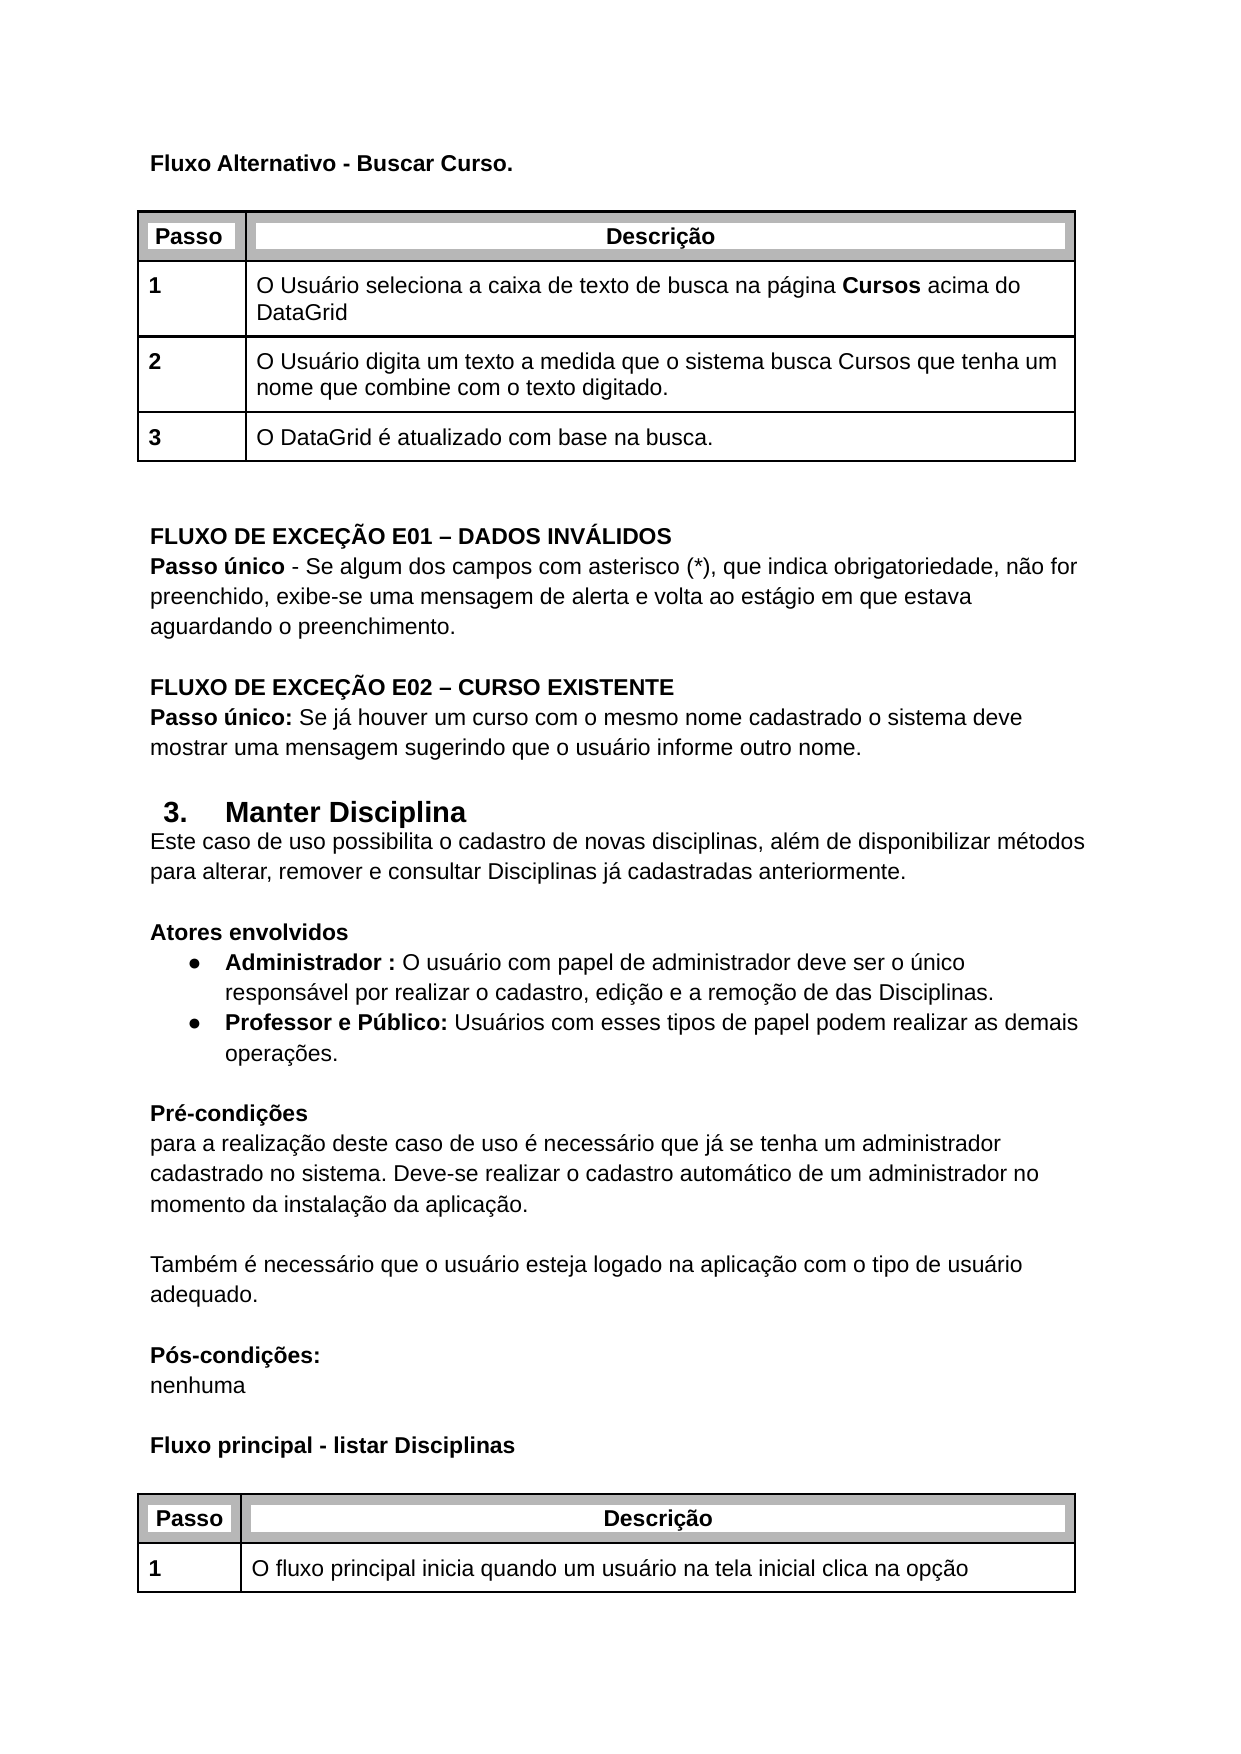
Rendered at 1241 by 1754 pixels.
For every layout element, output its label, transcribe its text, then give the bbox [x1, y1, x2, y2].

text Pré-condições [150, 1100, 1090, 1126]
table_cell 2 [139, 338, 245, 411]
table_header Passo [139, 1495, 240, 1542]
subtitle Manter Disciplina [187, 794, 1090, 828]
text Fluxo principal - listar Disciplinas [150, 1432, 1090, 1459]
text Passo único: Se já houver um curso com o mesmo nome cadastrado o sistema deve mostrar uma mensagem sugerindo que o usuário informe outro nome. [150, 704, 1090, 761]
list Administrador : O usuário com papel de administrador deve ser o único responsável por realizar o cadastro, edição e a remoção de das Disciplinas. [187, 949, 1090, 1006]
table_cell O DataGrid é atualizado com base na busca. [247, 413, 1074, 460]
text Este caso de uso possibilita o cadastro de novas disciplinas, além de disponibilizar métodos para alterar, remover e consultar Disciplinas já cadastradas anteriormente. [150, 828, 1090, 885]
table_header Descrição [242, 1495, 1074, 1542]
text Também é necessário que o usuário esteja logado na aplicação com o tipo de usuário adequado. [150, 1251, 1090, 1308]
text Pós-condições: [150, 1342, 1090, 1368]
table_header Descrição [247, 213, 1074, 260]
text para a realização deste caso de uso é necessário que já se tenha um administrador cadastrado no sistema. Deve-se realizar o cadastro automático de um administrador no momento da instalação da aplicação. [150, 1130, 1090, 1217]
table_cell 1 [139, 262, 245, 335]
text FLUXO DE EXCEÇÃO E01 – DADOS INVÁLIDOS [150, 523, 1090, 549]
table_cell O fluxo principal inicia quando um usuário na tela inicial clica na opção [242, 1544, 1074, 1591]
list Professor e Público: Usuários com esses tipos de papel podem realizar as demais operações. [187, 1009, 1090, 1066]
table_cell 3 [139, 413, 245, 460]
text Fluxo Alternativo - Buscar Curso. [150, 150, 1090, 176]
table_cell O Usuário seleciona a caixa de texto de busca na página Cursos acima do DataGrid [247, 262, 1074, 335]
text Atores envolvidos [150, 919, 1090, 945]
table_cell O Usuário digita um texto a medida que o sistema busca Cursos que tenha um nome que combine com o texto digitado. [247, 338, 1074, 411]
text nenhuma [150, 1372, 1090, 1398]
text FLUXO DE EXCEÇÃO E02 – CURSO EXISTENTE [150, 674, 1090, 700]
table_header Passo [139, 213, 245, 260]
table_cell 1 [139, 1544, 240, 1591]
text Passo único - Se algum dos campos com asterisco (*), que indica obrigatoriedade, não for preenchido, exibe-se uma mensagem de alerta e volta ao estágio em que estava aguardando o preenchimento. [150, 553, 1090, 640]
